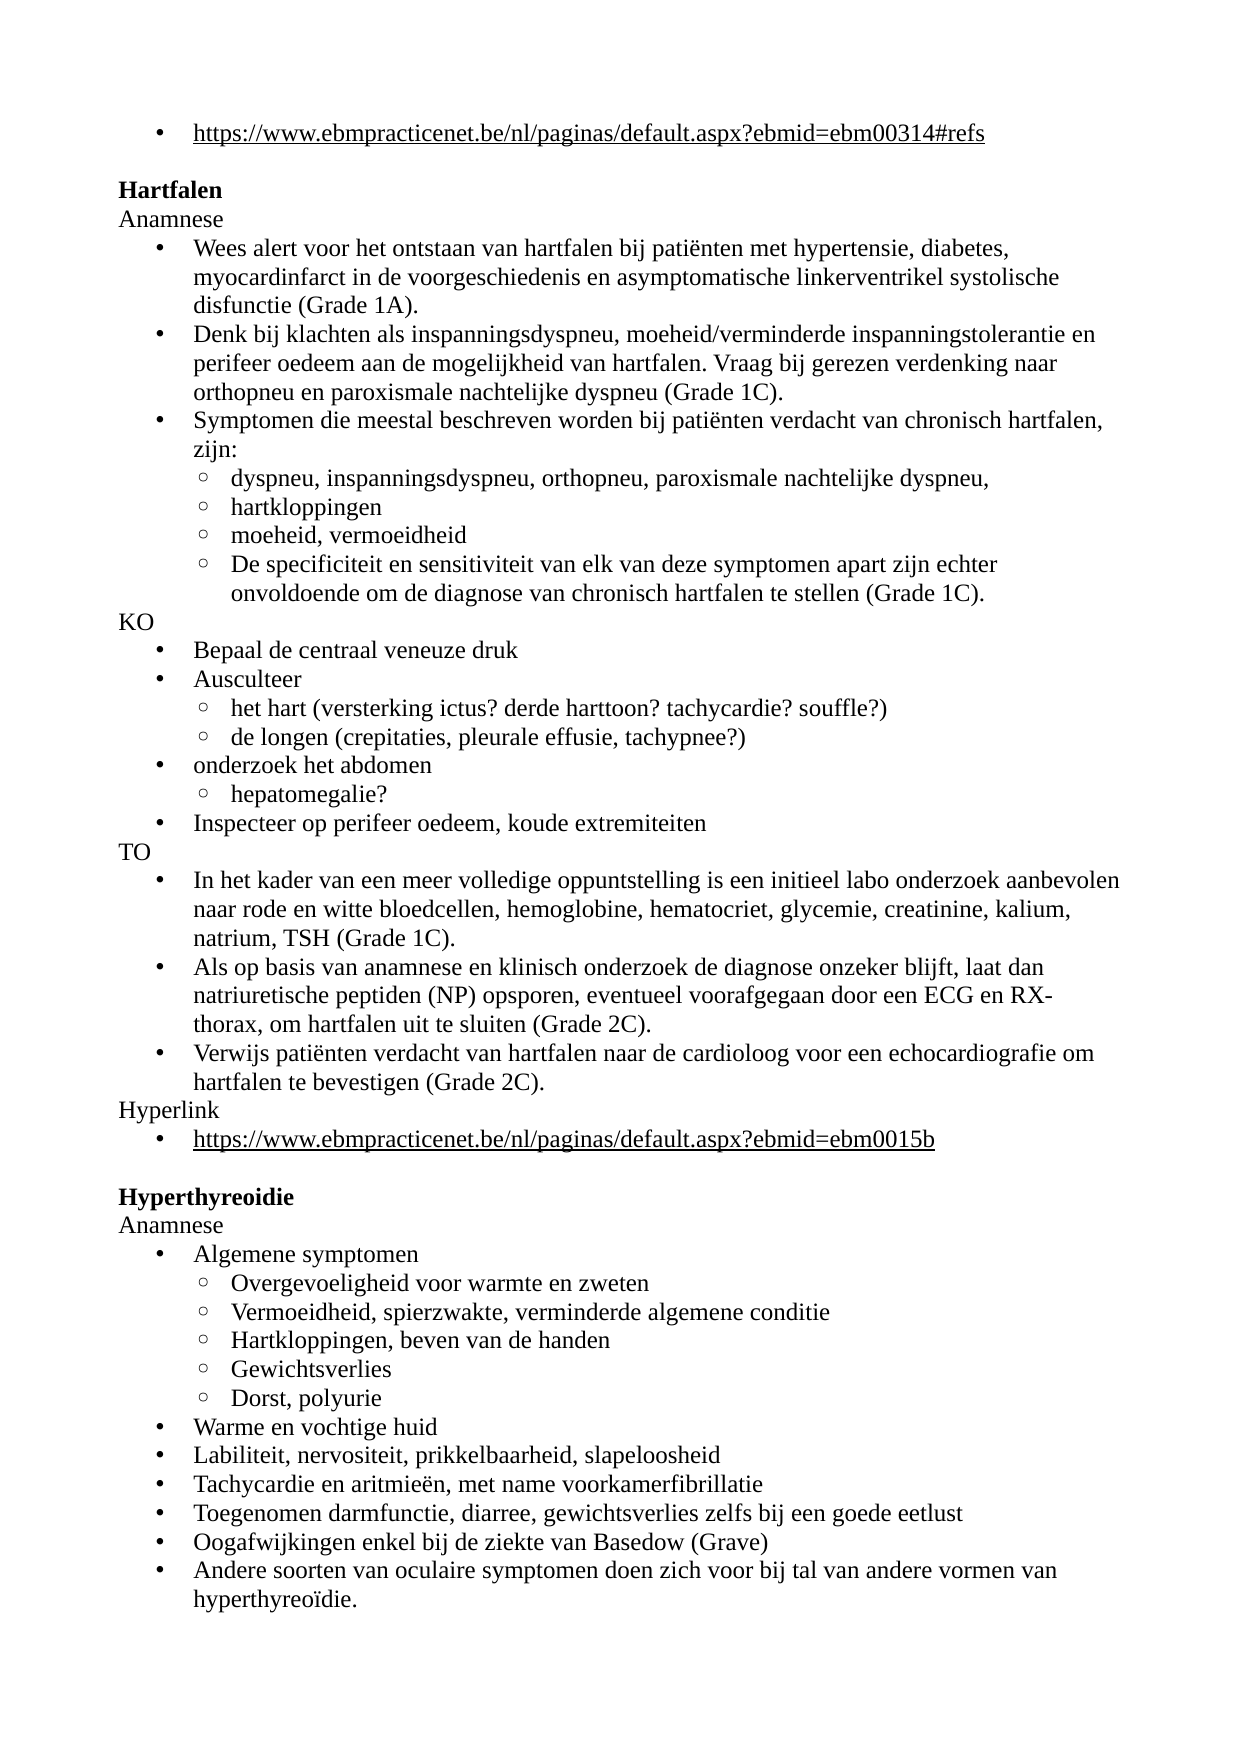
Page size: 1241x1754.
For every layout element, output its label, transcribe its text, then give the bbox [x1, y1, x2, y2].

list Gewichtsverlies [193, 1354, 1122, 1383]
text Anamnese [118, 1211, 1122, 1239]
list Als op basis van anamnese en klinisch onderzoek de diagnose onzeker blijft, laat dan natriuretische peptiden (NP) opsporen, eventueel voorafgegaan door een ECG en RX-thorax, om hartfalen uit te sluiten (Grade 2C). [156, 952, 1122, 1038]
list hepatomegalie? [193, 779, 1122, 808]
list Wees alert voor het ontstaan van hartfalen bij patiënten met hypertensie, diabetes, myocardinfarct in de voorgeschiedenis en asymptomatische linkerventrikel systolische disfunctie (Grade 1A). [156, 233, 1122, 319]
list Warme en vochtige huid [156, 1412, 1122, 1441]
list Oogafwijkingen enkel bij de ziekte van Basedow (Grave) [156, 1527, 1122, 1556]
text Anamnese [118, 204, 1122, 233]
list Symptomen die meestal beschreven worden bij patiënten verdacht van chronisch hartfalen, zijn: [156, 406, 1122, 463]
list Bepaal de centraal veneuze druk [156, 636, 1122, 664]
list Verwijs patiënten verdacht van hartfalen naar de cardioloog voor een echocardiografie om hartfalen te bevestigen (Grade 2C). [156, 1038, 1122, 1096]
text Hyperthyreoidie [118, 1182, 1122, 1211]
list https://www.ebmpracticenet.be/nl/paginas/default.aspx?ebmid=ebm00314#refs [156, 118, 1122, 147]
text Hartfalen [118, 176, 1122, 204]
list Tachycardie en aritmieën, met name voorkamerfibrillatie [156, 1469, 1122, 1498]
list Andere soorten van oculaire symptomen doen zich voor bij tal van andere vormen van hyperthyreoïdie. [156, 1556, 1122, 1613]
list het hart (versterking ictus? derde harttoon? tachycardie? souffle?) [193, 693, 1122, 722]
text Hyperlink [118, 1096, 1122, 1124]
list de longen (crepitaties, pleurale effusie, tachypnee?) [193, 722, 1122, 751]
list Dorst, polyurie [193, 1383, 1122, 1412]
list hartkloppingen [193, 492, 1122, 521]
list onderzoek het abdomen [156, 751, 1122, 779]
list In het kader van een meer volledige oppuntstelling is een initieel labo onderzoek aanbevolen naar rode en witte bloedcellen, hemoglobine, hematocriet, glycemie, creatinine, kalium, natrium, TSH (Grade 1C). [156, 866, 1122, 952]
list Toegenomen darmfunctie, diarree, gewichtsverlies zelfs bij een goede eetlust [156, 1498, 1122, 1527]
list dyspneu, inspanningsdyspneu, orthopneu, paroxismale nachtelijke dyspneu, [193, 463, 1122, 492]
list Denk bij klachten als inspanningsdyspneu, moeheid/verminderde inspanningstolerantie en perifeer oedeem aan de mogelijkheid van hartfalen. Vraag bij gerezen verdenking naar orthopneu en paroxismale nachtelijke dyspneu (Grade 1C). [156, 319, 1122, 406]
list Inspecteer op perifeer oedeem, koude extremiteiten [156, 808, 1122, 837]
list Ausculteer [156, 664, 1122, 693]
list Labiliteit, nervositeit, prikkelbaarheid, slapeloosheid [156, 1441, 1122, 1469]
list moeheid, vermoeidheid [193, 521, 1122, 549]
text KO [118, 607, 1122, 636]
list Hartkloppingen, beven van de handen [193, 1326, 1122, 1354]
list https://www.ebmpracticenet.be/nl/paginas/default.aspx?ebmid=ebm0015b [156, 1124, 1122, 1153]
list Algemene symptomen [156, 1239, 1122, 1268]
list Overgevoeligheid voor warmte en zweten [193, 1268, 1122, 1297]
text TO [118, 837, 1122, 866]
list Vermoeidheid, spierzwakte, verminderde algemene conditie [193, 1297, 1122, 1326]
list De specificiteit en sensitiviteit van elk van deze symptomen apart zijn echter onvoldoende om de diagnose van chronisch hartfalen te stellen (Grade 1C). [193, 549, 1122, 607]
